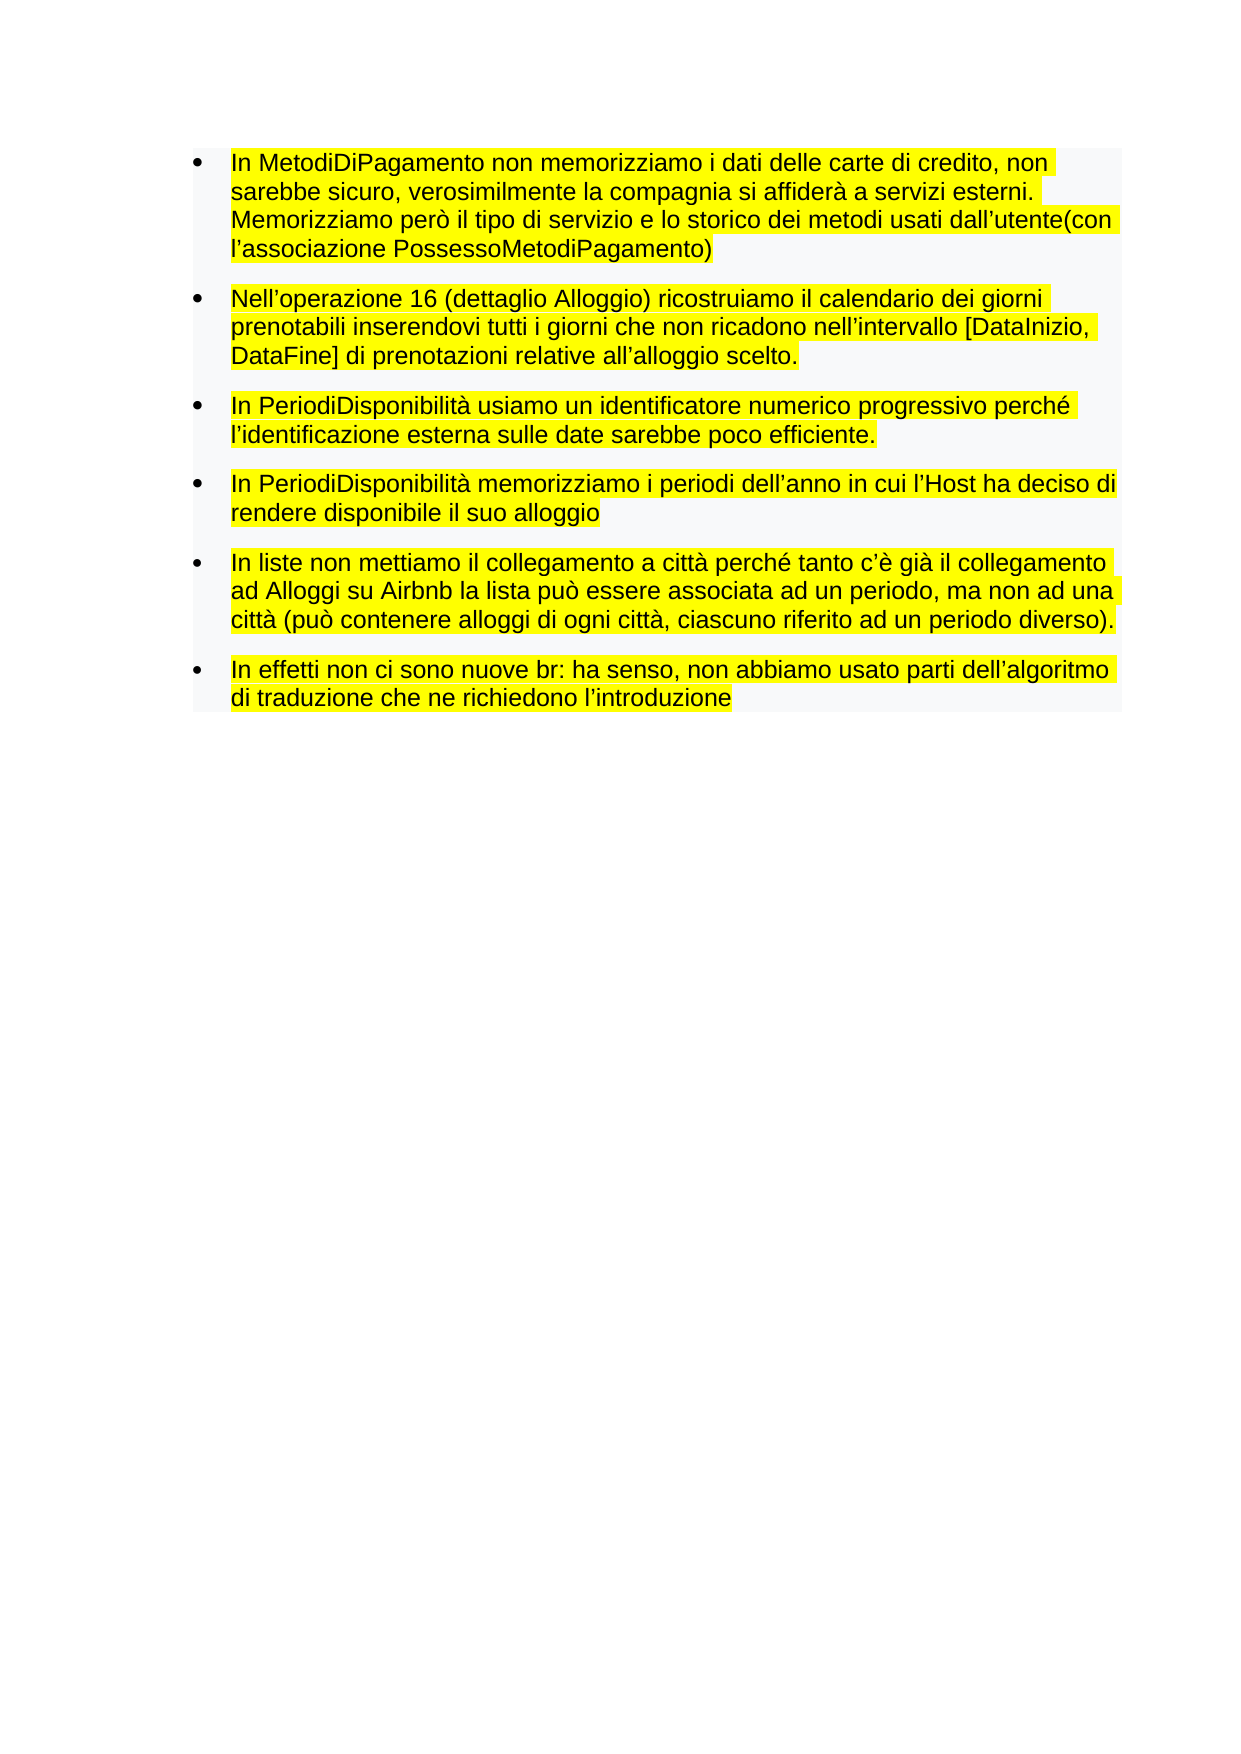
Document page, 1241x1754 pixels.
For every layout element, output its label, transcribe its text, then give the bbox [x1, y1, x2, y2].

list In effetti non ci sono nuove br: ha senso, non abbiamo usato parti dell’algoritmo di traduzione che ne richiedono l’introduzione [193, 655, 1122, 712]
list In PeriodiDisponibilità memorizziamo i periodi dell’anno in cui l’Host ha deciso di rendere disponibile il suo alloggio [193, 469, 1122, 527]
list In MetodiDiPagamento non memorizziamo i dati delle carte di credito, non sarebbe sicuro, verosimilmente la compagnia si affiderà a servizi esterni. Memorizziamo però il tipo di servizio e lo storico dei metodi usati dall’utente(con l’associazione PossessoMetodiPagamento) [193, 148, 1122, 263]
list Nell’operazione 16 (dettaglio Alloggio) ricostruiamo il calendario dei giorni prenotabili inserendovi tutti i giorni che non ricadono nell’intervallo [DataInizio, DataFine] di prenotazioni relative all’alloggio scelto. [193, 283, 1122, 370]
list In liste non mettiamo il collegamento a città perché tanto c’è già il collegamento ad Alloggi su Airbnb la lista può essere associata ad un periodo, ma non ad una città (può contenere alloggi di ogni città, ciascuno riferito ad un periodo diverso). [193, 548, 1122, 634]
list In PeriodiDisponibilità usiamo un identificatore numerico progressivo perché l’identificazione esterna sulle date sarebbe poco efficiente. [193, 391, 1122, 448]
